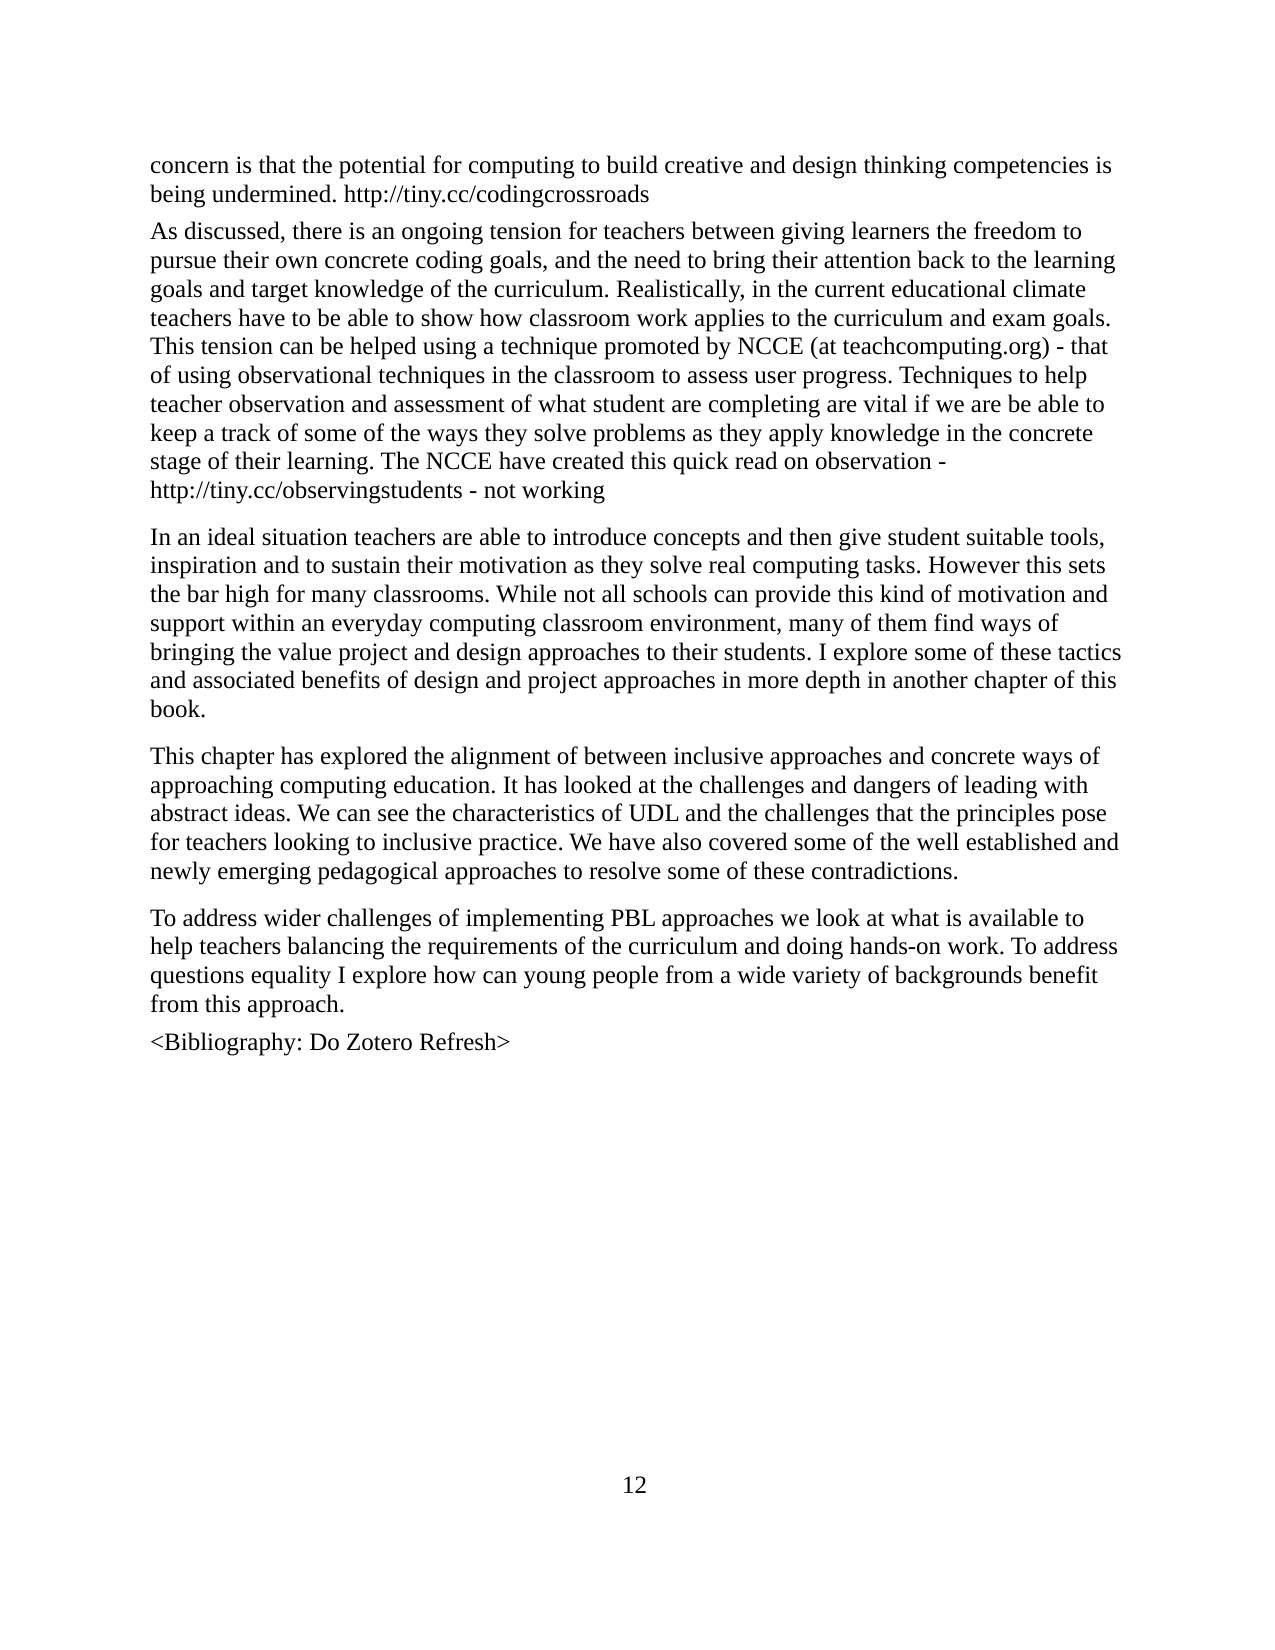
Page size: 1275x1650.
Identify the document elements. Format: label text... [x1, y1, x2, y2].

text <Bibliography: Do Zotero Refresh> [150, 1027, 1125, 1055]
text To address wider challenges of implementing PBL approaches we look at what is available to help teachers balancing the requirements of the curriculum and doing hands-on work. To address questions equality I explore how can young people from a wide variety of backgrounds benefit from this approach. [150, 903, 1125, 1018]
text In an ideal situation teachers are able to introduce concepts and then give student suitable tools, inspiration and to sustain their motivation as they solve real computing tasks. However this sets the bar high for many classrooms. While not all schools can provide this kind of motivation and support within an everyday computing classroom environment, many of them find ways of bringing the value project and design approaches to their students. I explore some of these tactics and associated benefits of design and project approaches in more depth in another chapter of this book. [150, 522, 1125, 723]
text concern is that the potential for computing to build creative and design thinking competencies is being undermined. http://tiny.cc/codingcrossroads [150, 150, 1125, 207]
text This chapter has explored the alignment of between inclusive approaches and concrete ways of approaching computing education. It has looked at the challenges and dangers of leading with abstract ideas. We can see the characteristics of UDL and the challenges that the principles pose for teachers looking to inclusive practice. We have also covered some of the well established and newly emerging pedagogical approaches to resolve some of these contradictions. [150, 741, 1125, 885]
text As discussed, there is an ongoing tension for teachers between giving learners the freedom to pursue their own concrete coding goals, and the need to bring their attention back to the learning goals and target knowledge of the curriculum. Realistically, in the current educational climate teachers have to be able to show how classroom work applies to the curriculum and exam goals. This tension can be helped using a technique promoted by NCCE (at teachcomputing.org) - that of using observational techniques in the classroom to assess user progress. Techniques to help teacher observation and assessment of what student are completing are vital if we are be able to keep a track of some of the ways they solve problems as they apply knowledge in the concrete stage of their learning. The NCCE have created this quick read on observation - http://tiny.cc/observingstudents - not working [150, 216, 1125, 504]
